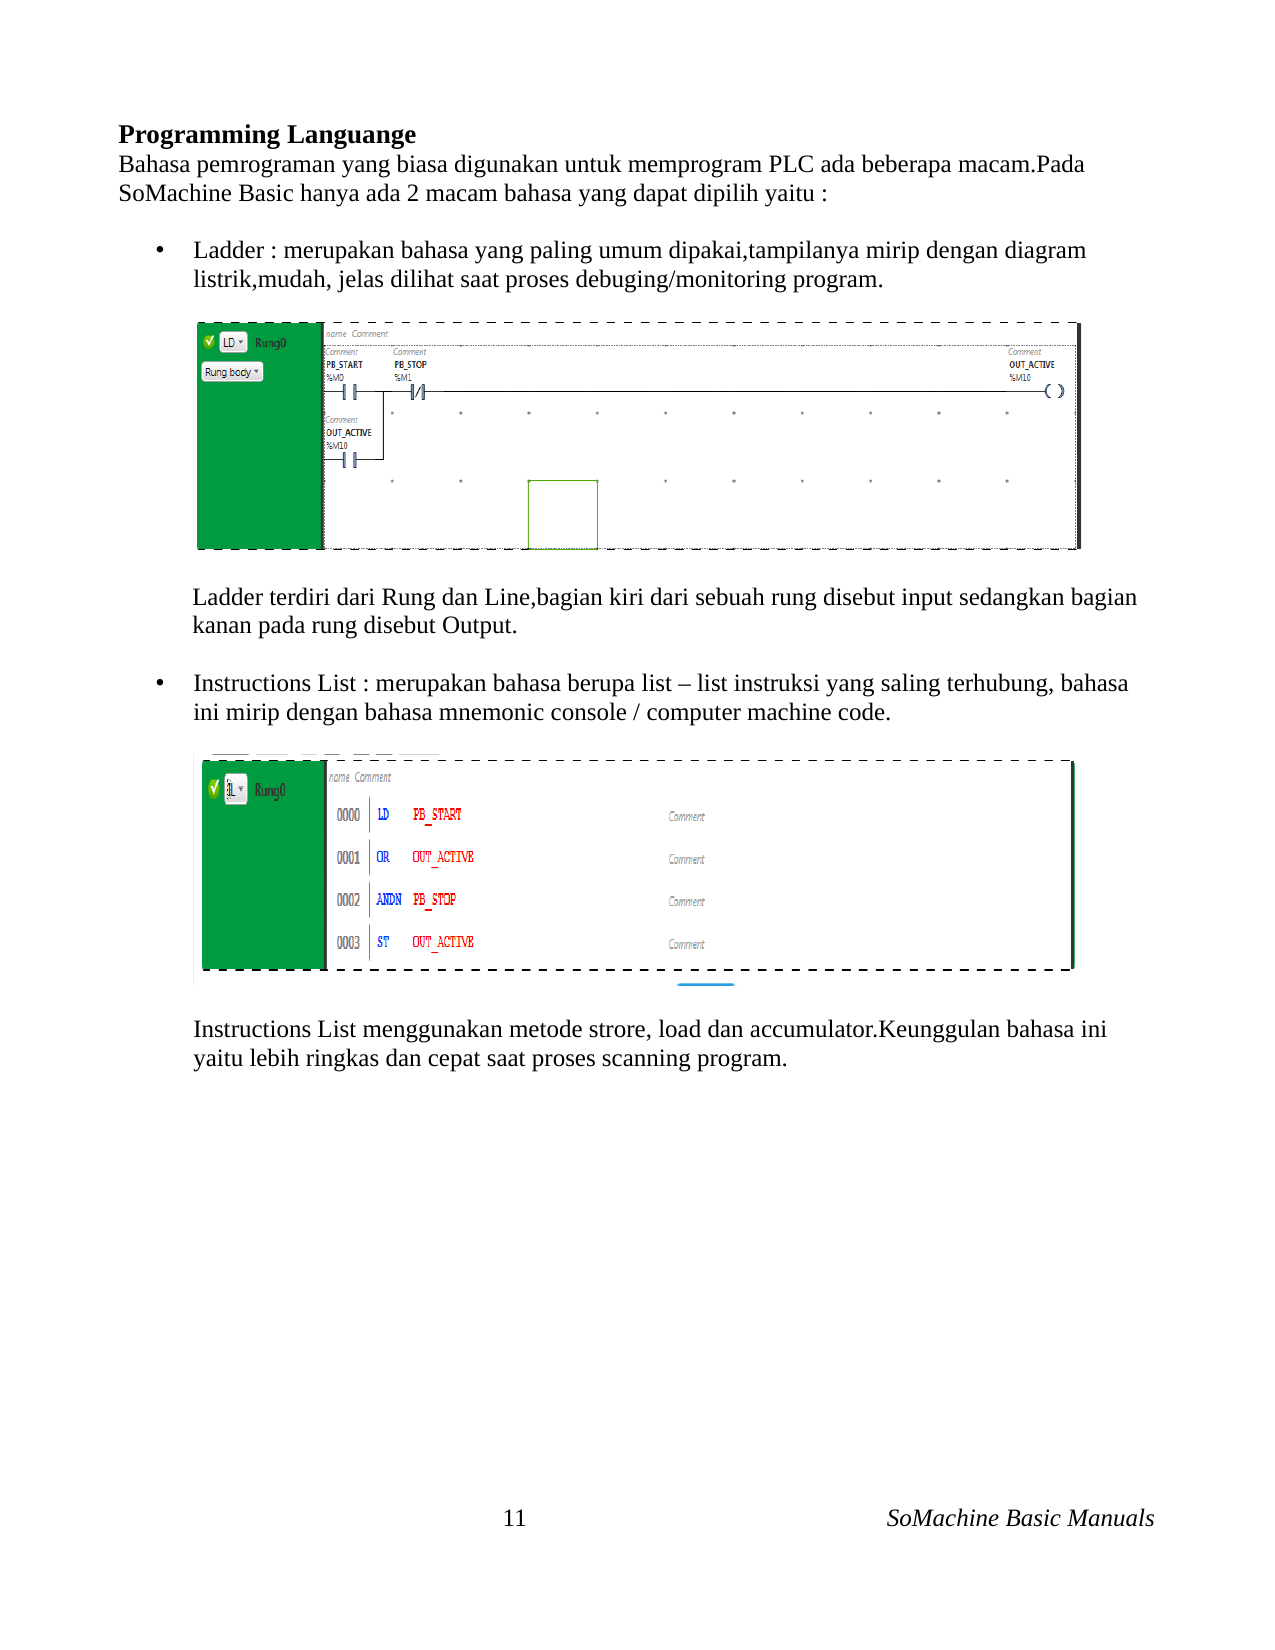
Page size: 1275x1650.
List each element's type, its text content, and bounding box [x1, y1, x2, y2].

text Programming Languange [118, 118, 1157, 149]
list Ladder : merupakan bahasa yang paling umum dipakai,tampilanya mirip dengan diagram listrik,mudah, jelas dilihat saat proses debuging/monitoring program. [156, 236, 1157, 293]
list Instructions List : merupakan bahasa berupa list – list instruksi yang saling terhubung, bahasa ini mirip dengan bahasa mnemonic console / computer machine code. [156, 668, 1157, 725]
text Ladder terdiri dari Rung dan Line,bagian kiri dari sebuah rung disebut input sedangkan bagian kanan pada rung disebut Output. [118, 582, 1157, 639]
list Instructions List menggunakan metode strore, load dan accumulator.Keunggulan bahasa ini yaitu lebih ringkas dan cepat saat proses scanning program. [156, 1014, 1157, 1071]
text Bahasa pemrograman yang biasa digunakan untuk memprogram PLC ada beberapa macam.Pada SoMachine Basic hanya ada 2 macam bahasa yang dapat dipilih yaitu : [118, 149, 1157, 207]
picture [193, 321, 1082, 553]
picture [193, 754, 1082, 986]
